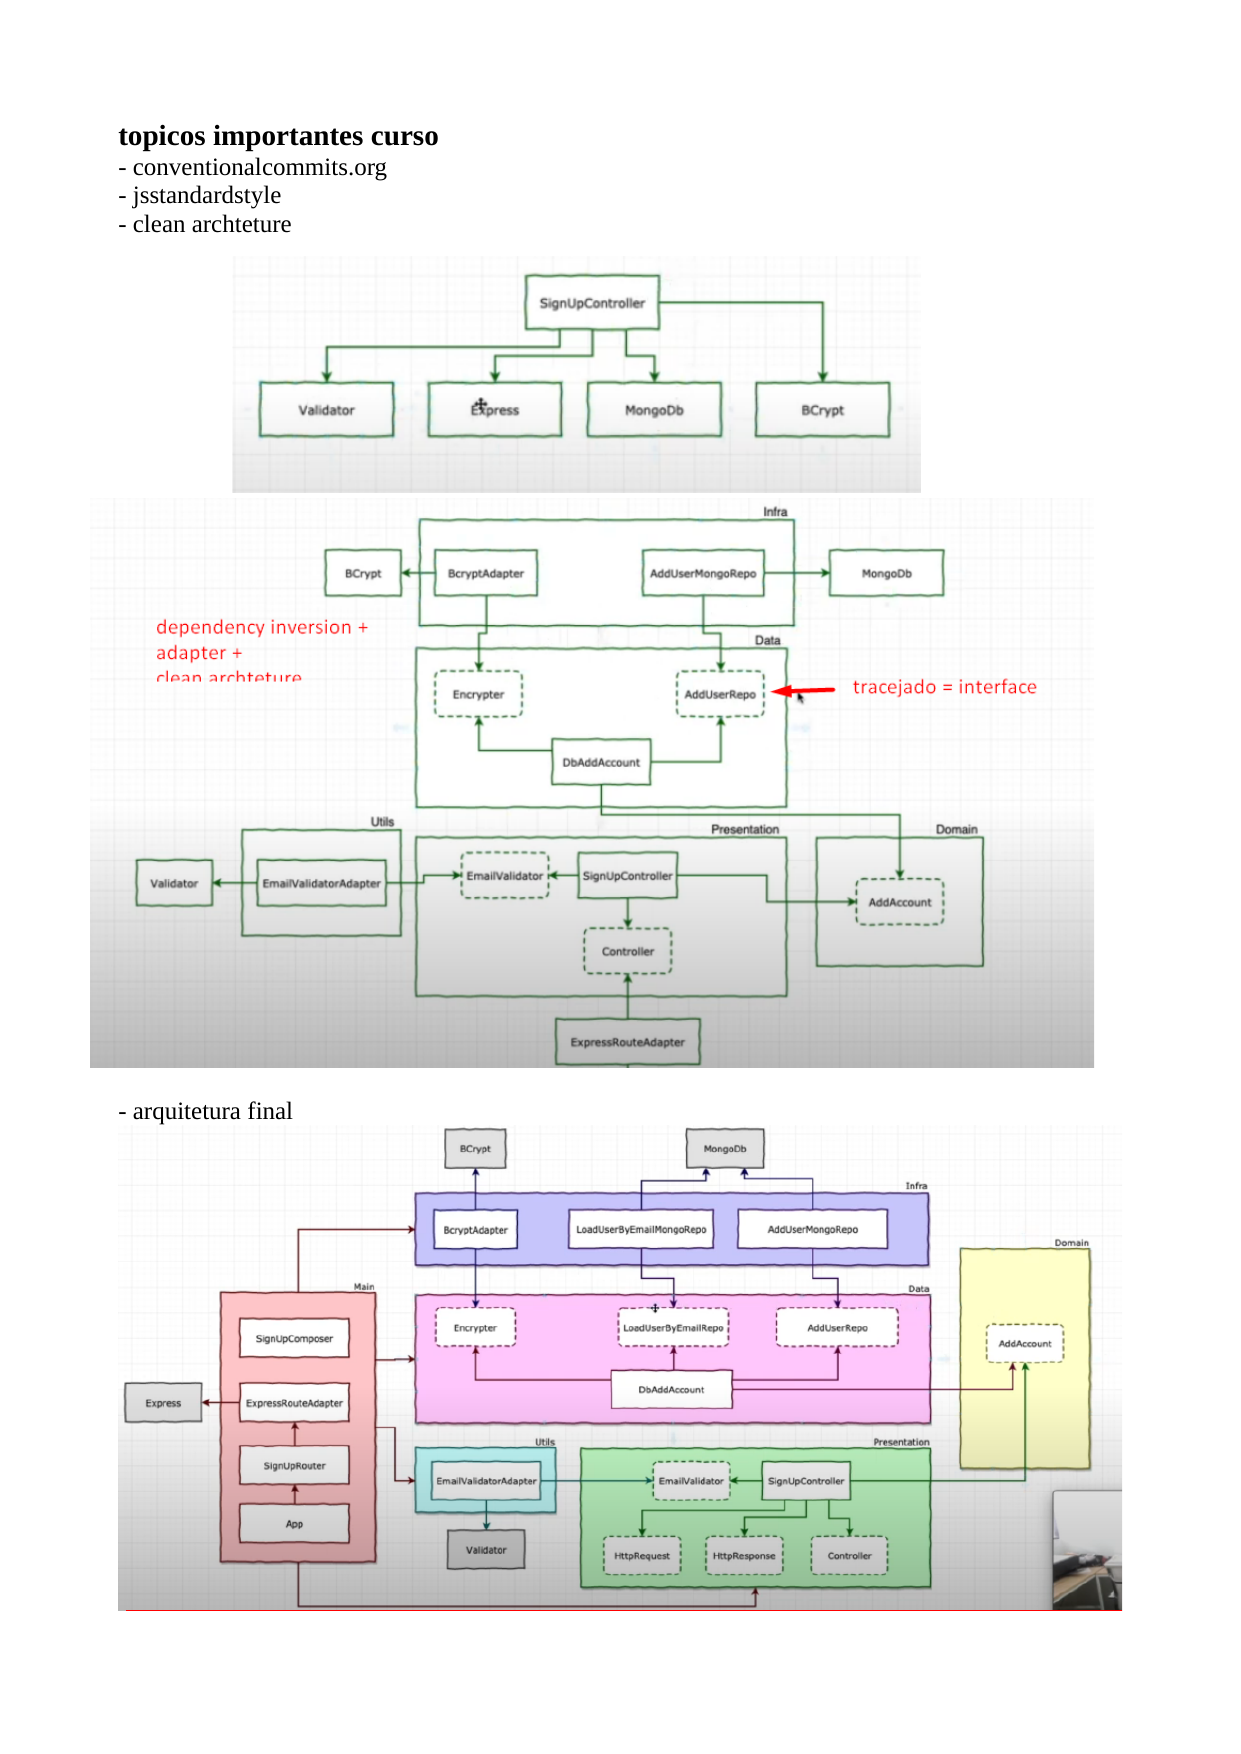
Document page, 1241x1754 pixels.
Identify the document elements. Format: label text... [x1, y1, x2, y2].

picture [232, 256, 921, 493]
picture [90, 498, 1095, 1068]
text topicos importantes curso [118, 118, 1122, 152]
picture [118, 1125, 1123, 1611]
text - conventionalcommits.org [118, 152, 1122, 180]
text - jsstandardstyle [118, 180, 1122, 209]
text - arquitetura final [118, 1096, 1122, 1125]
text - clean archteture [118, 209, 1122, 238]
